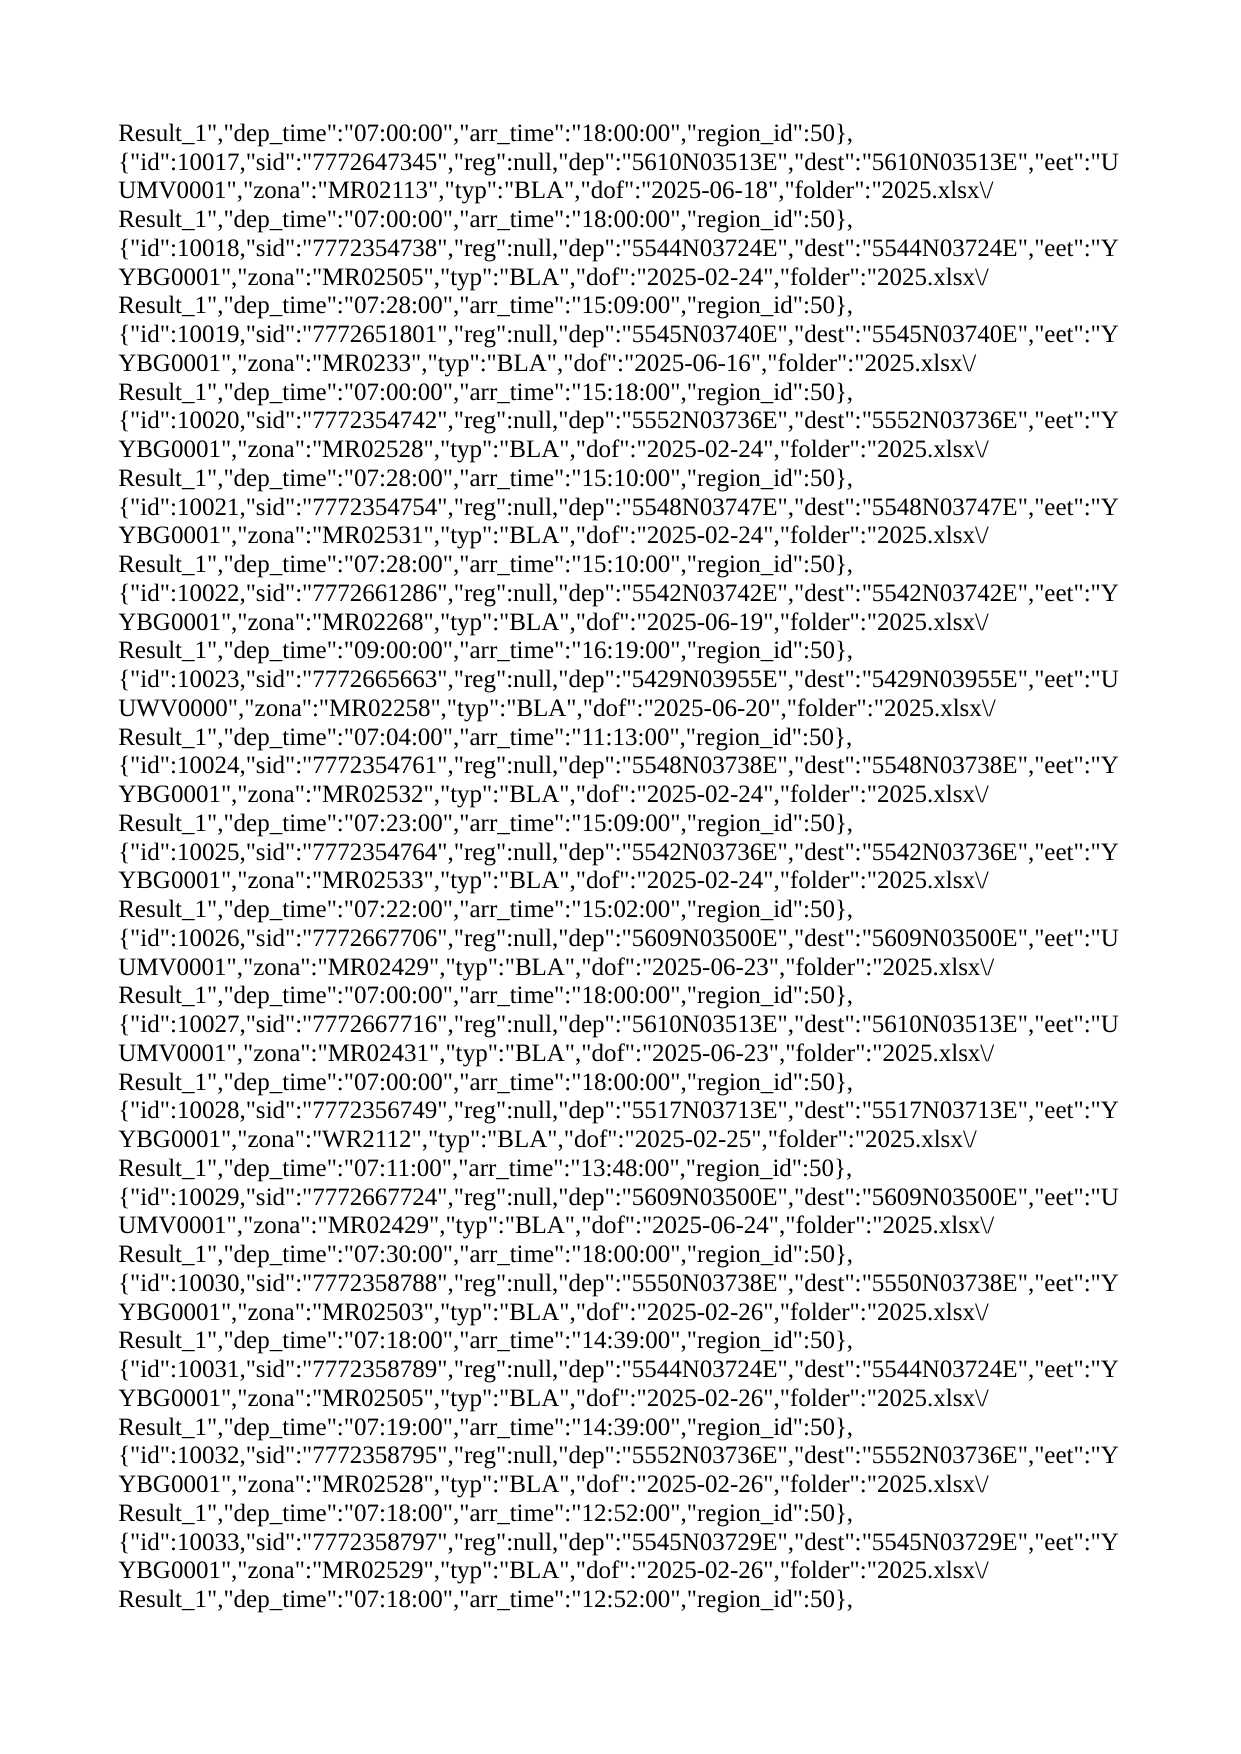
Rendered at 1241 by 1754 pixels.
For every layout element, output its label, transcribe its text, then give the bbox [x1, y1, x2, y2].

text Result_1","dep_time":"07:00:00","arr_time":"18:00:00","region_id":50},{"id":10017,"sid":"7772647345","reg":null,"dep":"5610N03513E","dest":"5610N03513E","eet":"UUMV0001","zona":"MR02113","typ":"BLA","dof":"2025-06-18","folder":"2025.xlsx\/Result_1","dep_time":"07:00:00","arr_time":"18:00:00","region_id":50},{"id":10018,"sid":"7772354738","reg":null,"dep":"5544N03724E","dest":"5544N03724E","eet":"YYBG0001","zona":"MR02505","typ":"BLA","dof":"2025-02-24","folder":"2025.xlsx\/Result_1","dep_time":"07:28:00","arr_time":"15:09:00","region_id":50},{"id":10019,"sid":"7772651801","reg":null,"dep":"5545N03740E","dest":"5545N03740E","eet":"YYBG0001","zona":"MR0233","typ":"BLA","dof":"2025-06-16","folder":"2025.xlsx\/Result_1","dep_time":"07:00:00","arr_time":"15:18:00","region_id":50},{"id":10020,"sid":"7772354742","reg":null,"dep":"5552N03736E","dest":"5552N03736E","eet":"YYBG0001","zona":"MR02528","typ":"BLA","dof":"2025-02-24","folder":"2025.xlsx\/Result_1","dep_time":"07:28:00","arr_time":"15:10:00","region_id":50},{"id":10021,"sid":"7772354754","reg":null,"dep":"5548N03747E","dest":"5548N03747E","eet":"YYBG0001","zona":"MR02531","typ":"BLA","dof":"2025-02-24","folder":"2025.xlsx\/Result_1","dep_time":"07:28:00","arr_time":"15:10:00","region_id":50},{"id":10022,"sid":"7772661286","reg":null,"dep":"5542N03742E","dest":"5542N03742E","eet":"YYBG0001","zona":"MR02268","typ":"BLA","dof":"2025-06-19","folder":"2025.xlsx\/Result_1","dep_time":"09:00:00","arr_time":"16:19:00","region_id":50},{"id":10023,"sid":"7772665663","reg":null,"dep":"5429N03955E","dest":"5429N03955E","eet":"UUWV0000","zona":"MR02258","typ":"BLA","dof":"2025-06-20","folder":"2025.xlsx\/Result_1","dep_time":"07:04:00","arr_time":"11:13:00","region_id":50},{"id":10024,"sid":"7772354761","reg":null,"dep":"5548N03738E","dest":"5548N03738E","eet":"YYBG0001","zona":"MR02532","typ":"BLA","dof":"2025-02-24","folder":"2025.xlsx\/Result_1","dep_time":"07:23:00","arr_time":"15:09:00","region_id":50},{"id":10025,"sid":"7772354764","reg":null,"dep":"5542N03736E","dest":"5542N03736E","eet":"YYBG0001","zona":"MR02533","typ":"BLA","dof":"2025-02-24","folder":"2025.xlsx\/Result_1","dep_time":"07:22:00","arr_time":"15:02:00","region_id":50},{"id":10026,"sid":"7772667706","reg":null,"dep":"5609N03500E","dest":"5609N03500E","eet":"UUMV0001","zona":"MR02429","typ":"BLA","dof":"2025-06-23","folder":"2025.xlsx\/Result_1","dep_time":"07:00:00","arr_time":"18:00:00","region_id":50},{"id":10027,"sid":"7772667716","reg":null,"dep":"5610N03513E","dest":"5610N03513E","eet":"UUMV0001","zona":"MR02431","typ":"BLA","dof":"2025-06-23","folder":"2025.xlsx\/Result_1","dep_time":"07:00:00","arr_time":"18:00:00","region_id":50},{"id":10028,"sid":"7772356749","reg":null,"dep":"5517N03713E","dest":"5517N03713E","eet":"YYBG0001","zona":"WR2112","typ":"BLA","dof":"2025-02-25","folder":"2025.xlsx\/Result_1","dep_time":"07:11:00","arr_time":"13:48:00","region_id":50},{"id":10029,"sid":"7772667724","reg":null,"dep":"5609N03500E","dest":"5609N03500E","eet":"UUMV0001","zona":"MR02429","typ":"BLA","dof":"2025-06-24","folder":"2025.xlsx\/Result_1","dep_time":"07:30:00","arr_time":"18:00:00","region_id":50},{"id":10030,"sid":"7772358788","reg":null,"dep":"5550N03738E","dest":"5550N03738E","eet":"YYBG0001","zona":"MR02503","typ":"BLA","dof":"2025-02-26","folder":"2025.xlsx\/Result_1","dep_time":"07:18:00","arr_time":"14:39:00","region_id":50},{"id":10031,"sid":"7772358789","reg":null,"dep":"5544N03724E","dest":"5544N03724E","eet":"YYBG0001","zona":"MR02505","typ":"BLA","dof":"2025-02-26","folder":"2025.xlsx\/Result_1","dep_time":"07:19:00","arr_time":"14:39:00","region_id":50},{"id":10032,"sid":"7772358795","reg":null,"dep":"5552N03736E","dest":"5552N03736E","eet":"YYBG0001","zona":"MR02528","typ":"BLA","dof":"2025-02-26","folder":"2025.xlsx\/Result_1","dep_time":"07:18:00","arr_time":"12:52:00","region_id":50},{"id":10033,"sid":"7772358797","reg":null,"dep":"5545N03729E","dest":"5545N03729E","eet":"YYBG0001","zona":"MR02529","typ":"BLA","dof":"2025-02-26","folder":"2025.xlsx\/Result_1","dep_time":"07:18:00","arr_time":"12:52:00","region_id":50}, [118, 118, 1122, 1613]
